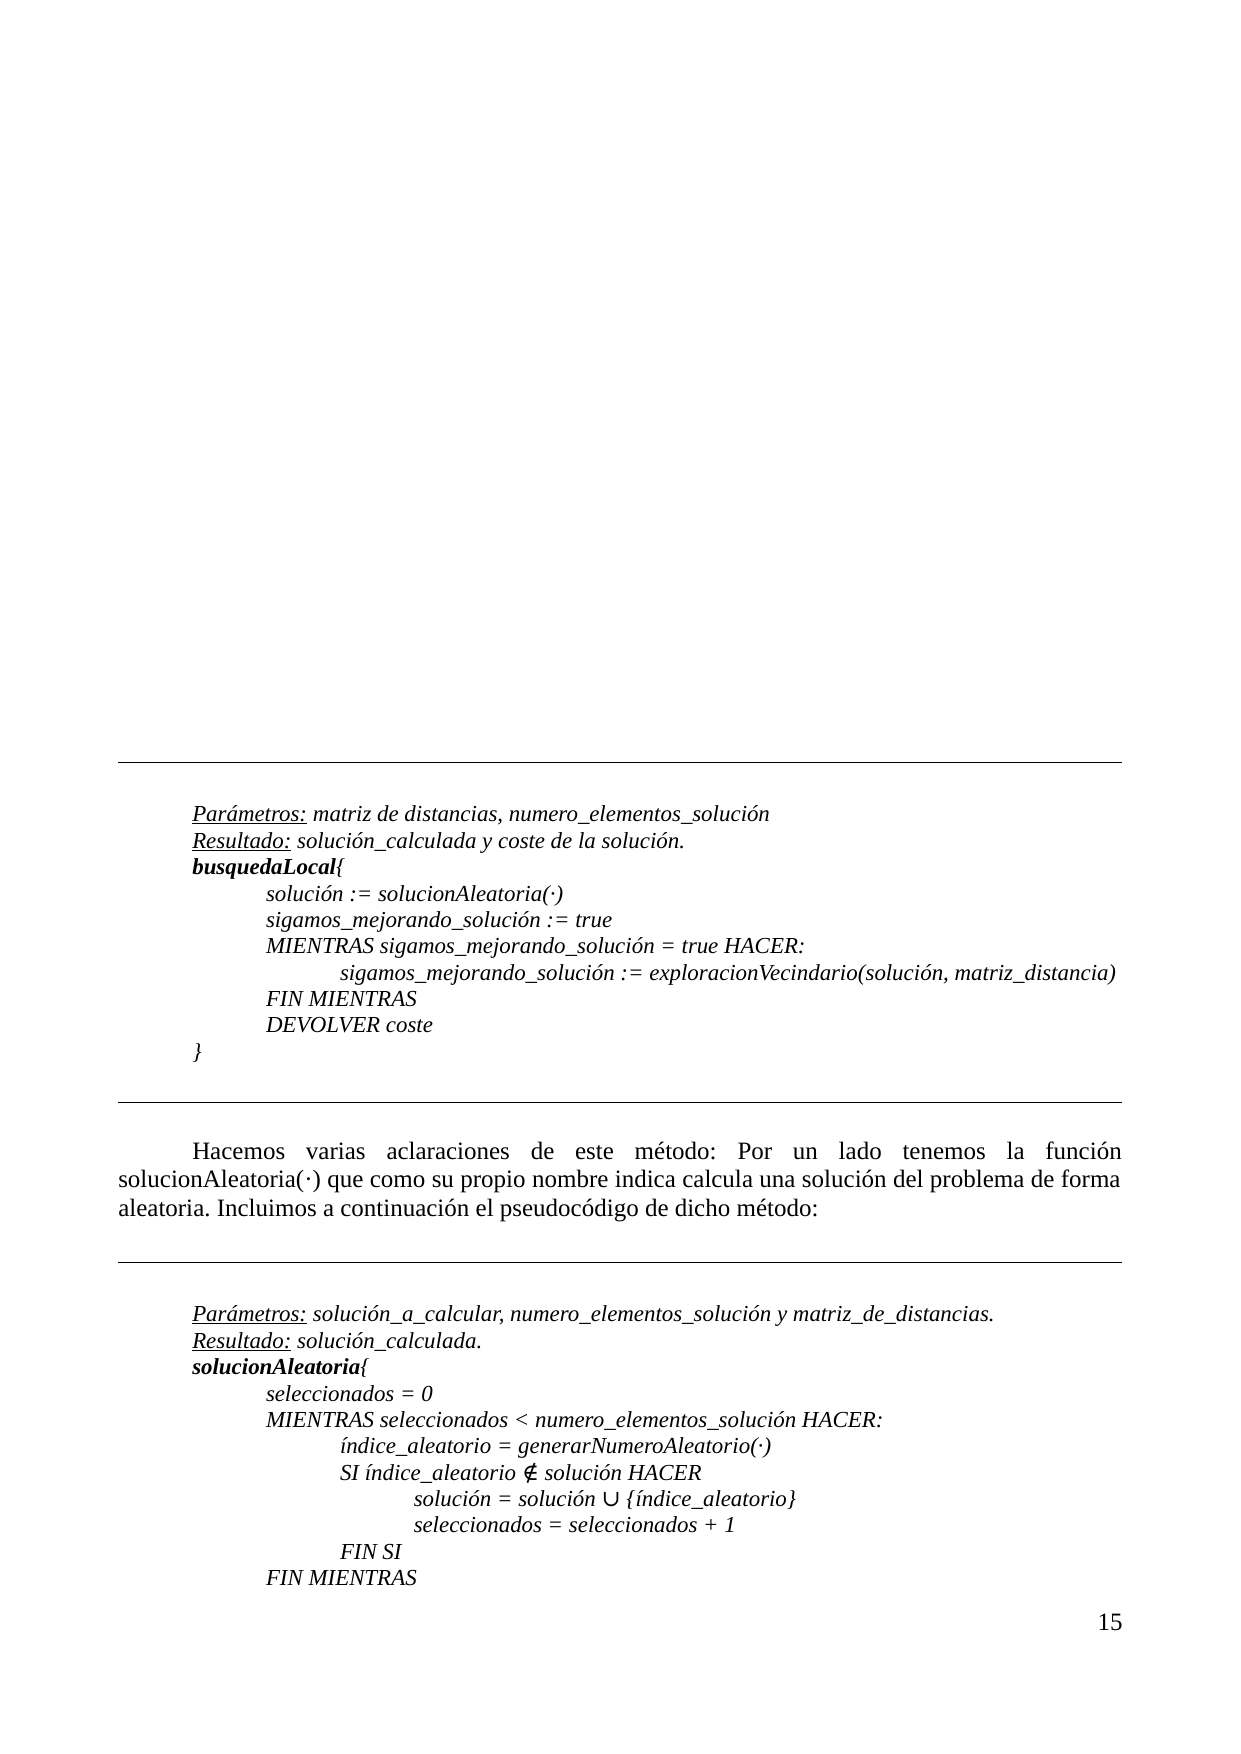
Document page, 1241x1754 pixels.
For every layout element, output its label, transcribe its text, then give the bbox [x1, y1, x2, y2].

text solucionAleatoria{ [118, 1353, 1122, 1380]
text } [118, 1038, 1122, 1064]
text FIN MIENTRAS [118, 985, 1122, 1011]
text sigamos_mejorando_solución := true [118, 906, 1122, 932]
text Resultado: solución_calculada. [118, 1327, 1122, 1353]
text índice_aleatorio = generarNumeroAleatorio(·) [118, 1432, 1122, 1459]
text Resultado: solución_calculada y coste de la solución. [118, 827, 1122, 853]
text solución = solución ∪ {índice_aleatorio} [118, 1485, 1122, 1512]
text MIENTRAS seleccionados < numero_elementos_solución HACER: [118, 1406, 1122, 1432]
text sigamos_mejorando_solución := exploracionVecindario(solución, matriz_distancia) [118, 959, 1122, 985]
text Parámetros: matriz de distancias, numero_elementos_solución [118, 798, 1122, 827]
text SI índice_aleatorio ∉ solución HACER [118, 1459, 1122, 1485]
text Hacemos varias aclaraciones de este método: Por un lado tenemos la función solucionAleatoria(·) que como su propio nombre indica calcula una solución del problema de forma aleatoria. Incluimos a continuación el pseudocódigo de dicho método: [118, 1136, 1122, 1222]
text seleccionados = seleccionados + 1 [118, 1512, 1122, 1538]
text FIN SI [118, 1538, 1122, 1564]
text Parámetros: solución_a_calcular, numero_elementos_solución y matriz_de_distancias. [118, 1298, 1122, 1327]
text seleccionados = 0 [118, 1380, 1122, 1406]
text solución := solucionAleatoria(·) [118, 880, 1122, 906]
text DEVOLVER coste [118, 1011, 1122, 1038]
text FIN MIENTRAS [118, 1564, 1122, 1591]
text MIENTRAS sigamos_mejorando_solución = true HACER: [118, 932, 1122, 959]
text busquedaLocal{ [118, 853, 1122, 880]
